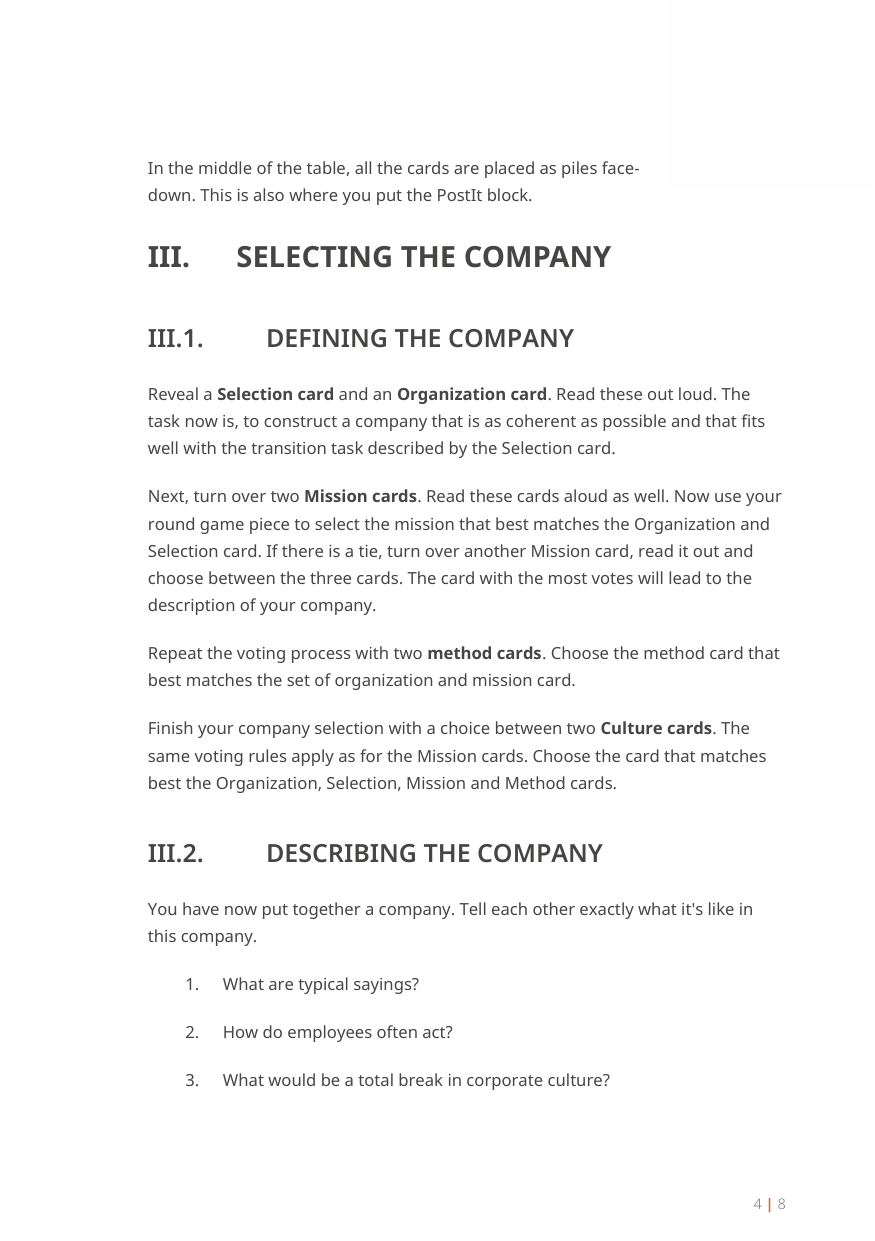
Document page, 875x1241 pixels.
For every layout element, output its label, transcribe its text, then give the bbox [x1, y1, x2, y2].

list What would be a total break in corporate culture? [185, 1069, 786, 1092]
picture [667, 0, 874, 189]
subtitle Defining the Company [148, 321, 786, 355]
text Finish your company selection with a choice between two Culture cards. The same voting rules apply as for the Mission cards. Choose the card that matches best the Organization, Selection, Mission and Method cards. [148, 717, 786, 794]
subtitle Selecting the Company [148, 236, 786, 276]
list How do employees often act? [185, 1021, 786, 1044]
text Next, turn over two Mission cards. Read these cards aloud as well. Now use your round game piece to select the mission that best matches the Organization and Selection card. If there is a tie, turn over another Mission card, read it out and choose between the three cards. The card with the most votes will lead to the description of your company. [148, 485, 786, 616]
subtitle Describing the Company [148, 836, 786, 870]
text You have now put together a company. Tell each other exactly what it's like in this company. [148, 898, 786, 948]
text In the middle of the table, all the cards are placed as piles face-down. This is also where you put the PostIt block. [148, 156, 786, 206]
text Reveal a Selection card and an Organization card. Read these out loud. The task now is, to construct a company that is as coherent as possible and that fits well with the transition task described by the Selection card. [148, 383, 786, 460]
text Repeat the voting process with two method cards. Choose the method card that best matches the set of organization and mission card. [148, 642, 786, 692]
list What are typical sayings? [185, 973, 786, 996]
